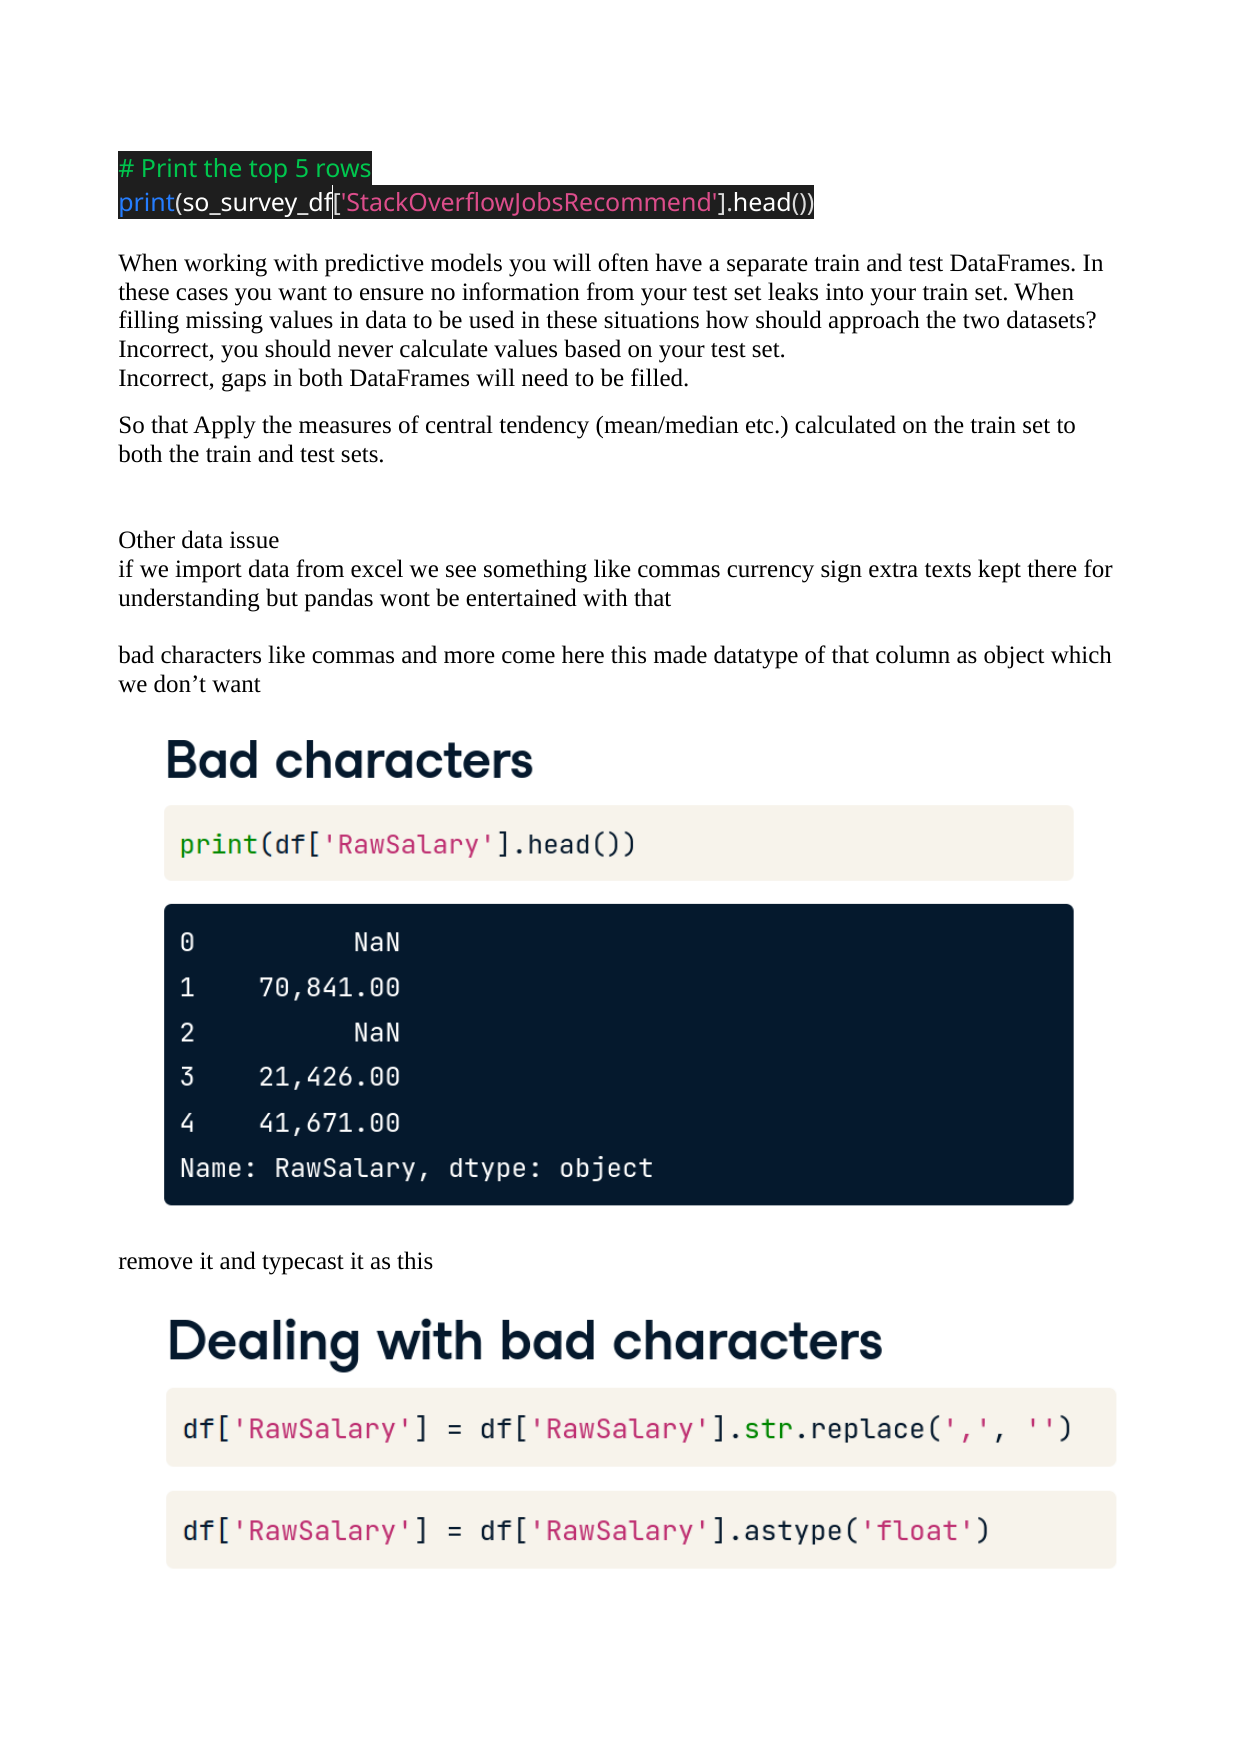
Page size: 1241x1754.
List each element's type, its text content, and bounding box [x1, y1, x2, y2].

text Incorrect, gaps in both DataFrames will need to be filled. [118, 363, 1122, 392]
text bad characters like commas and more come here this made datatype of that column as object which we don’t want [118, 640, 1122, 697]
text Other data issue [118, 525, 1122, 554]
text So that Apply the measures of central tendency (mean/median etc.) calculated on the train set to both the train and test sets. [118, 410, 1122, 468]
text if we import data from excel we see something like commas currency sign extra texts kept there for understanding but pandas wont be entertained with that [118, 554, 1122, 612]
text remove it and typecast it as this [118, 1246, 1122, 1275]
picture [118, 697, 1123, 1218]
picture [118, 1275, 1123, 1584]
text print(so_survey_df['StackOverflowJobsRecommend'].head()) [118, 185, 1122, 219]
text Incorrect, you should never calculate values based on your test set. [118, 334, 1122, 363]
text # Print the top 5 rows [118, 151, 1122, 185]
text When working with predictive models you will often have a separate train and test DataFrames. In these cases you want to ensure no information from your test set leaks into your train set. When filling missing values in data to be used in these situations how should approach the two datasets? [118, 248, 1122, 334]
